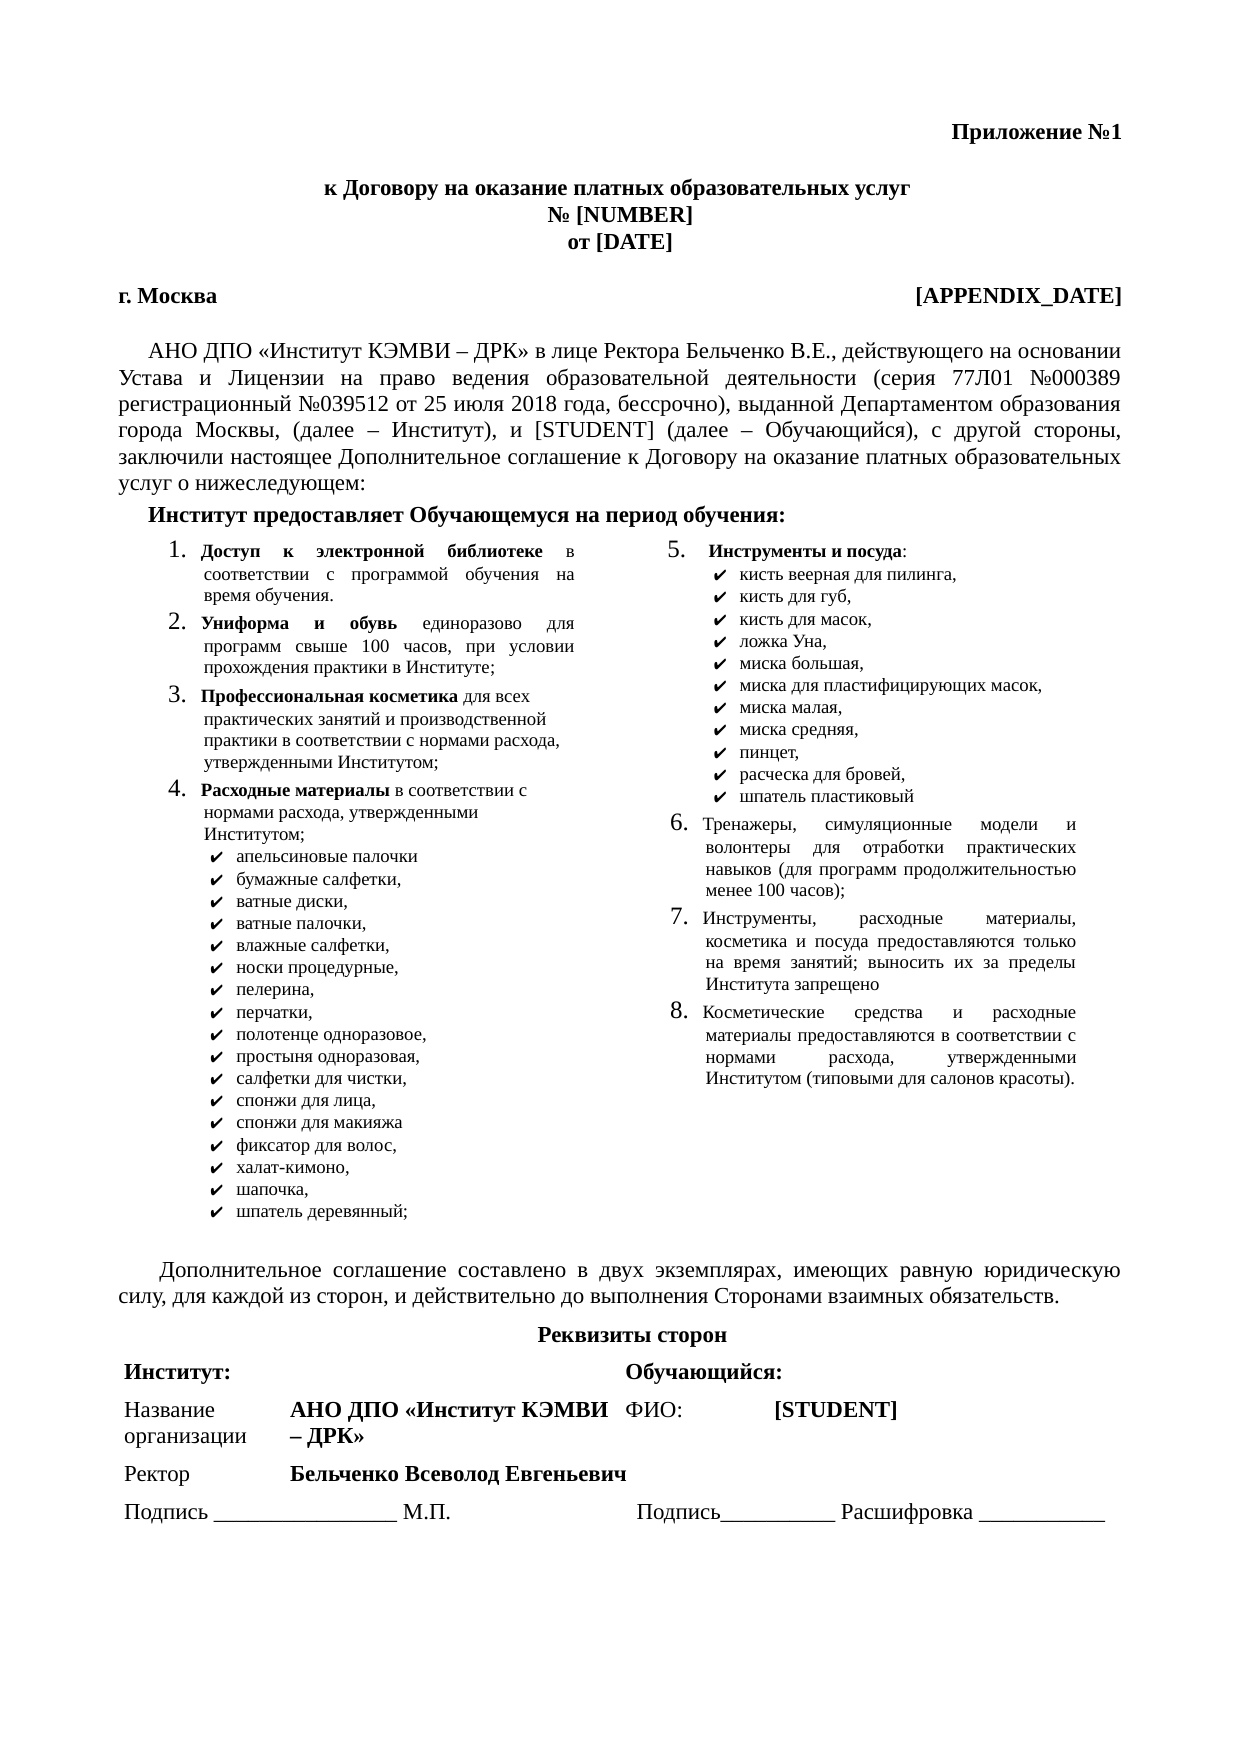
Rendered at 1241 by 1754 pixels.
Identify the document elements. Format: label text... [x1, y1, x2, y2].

table_header г. Москва [118, 283, 620, 309]
table_header Доступ к электронной библиотеке в соответствии с программой обучения на время обучения. Униформа и обувь единоразово для программ свыше 100 часов, при условии прохождения практики в Институте; Профессиональная косметика для всех практических занятий и производственной практики в соответствии с нормами расхода, утвержденными Институтом; Расходные материалы в соответствии с нормами расхода, утвержденными Институтом; апельсиновые палочки бумажные салфетки, ватные диски, ватные палочки, влажные салфетки, носки процедурные, пелерина, перчатки, полотенце одноразовое, простыня одноразовая, салфетки для чистки, спонжи для лица, спонжи для макияжа фиксатор для волос, халат-кимоно, шапочка, шпатель деревянный; [118, 528, 620, 1250]
table_cell Подпись__________ Расшифровка ___________ [620, 1493, 1122, 1530]
text Институт предоставляет Обучающемуся на период обучения: [118, 502, 1122, 528]
text № [NUMBER] [118, 201, 1122, 228]
table_cell Бельченко Всеволод Евгеньевич [284, 1455, 768, 1492]
text к Договору на оказание платных образовательных услуг [118, 174, 1122, 201]
text АНО ДПО «Институт КЭМВИ – ДРК» в лице Ректора Бельченко В.Е., действующего на основании Устава и Лицензии на право ведения образовательной деятельности (серия 77Л01 №000389 регистрационный №039512 от 25 июля 2018 года, бессрочно), выданной Департаментом образования города Москвы, (далее – Институт), и [STUDENT] (далее – Обучающийся), с другой стороны, заключили настоящее Дополнительное соглашение к Договору на оказание платных образовательных услуг о нижеследующем: [118, 337, 1122, 496]
table_cell Подпись ________________ М.П. [118, 1493, 619, 1530]
table_header Инструменты и посуда: кисть веерная для пилинга, кисть для губ, кисть для масок, ложка Уна, миска большая, миска для пластифицирующих масок, миска малая, миска средняя, пинцет, расческа для бровей, шпатель пластиковый Тренажеры, симуляционные модели и волонтеры для отработки практических навыков (для программ продолжительностью менее 100 часов); Инструменты, расходные материалы, косметика и посуда предоставляются только на время занятий; выносить их за пределы Института запрещено Косметические средства и расходные материалы предоставляются в соответствии с нормами расхода, утвержденными Институтом (типовыми для салонов красоты). [620, 528, 1122, 1250]
table_cell Обучающийся: [620, 1353, 1122, 1391]
table_cell Институт: [118, 1353, 619, 1391]
text Приложение №1 [118, 118, 1122, 144]
table_cell АНО ДПО «Институт КЭМВИ – ДРК» [284, 1391, 619, 1455]
text Дополнительное соглашение составлено в двух экземплярах, имеющих равную юридическую силу, для каждой из сторон, и действительно до выполнения Сторонами взаимных обязательств. [118, 1256, 1122, 1309]
table_header [APPENDIX_DATE] [620, 283, 1122, 309]
table_header Реквизиты сторон [118, 1309, 1122, 1353]
text от [DATE] [118, 228, 1122, 255]
table_cell [STUDENT] [768, 1391, 1122, 1492]
table_cell Ректор [118, 1455, 284, 1492]
table_cell Название организации [118, 1391, 284, 1455]
table_cell ФИО: [620, 1391, 768, 1455]
